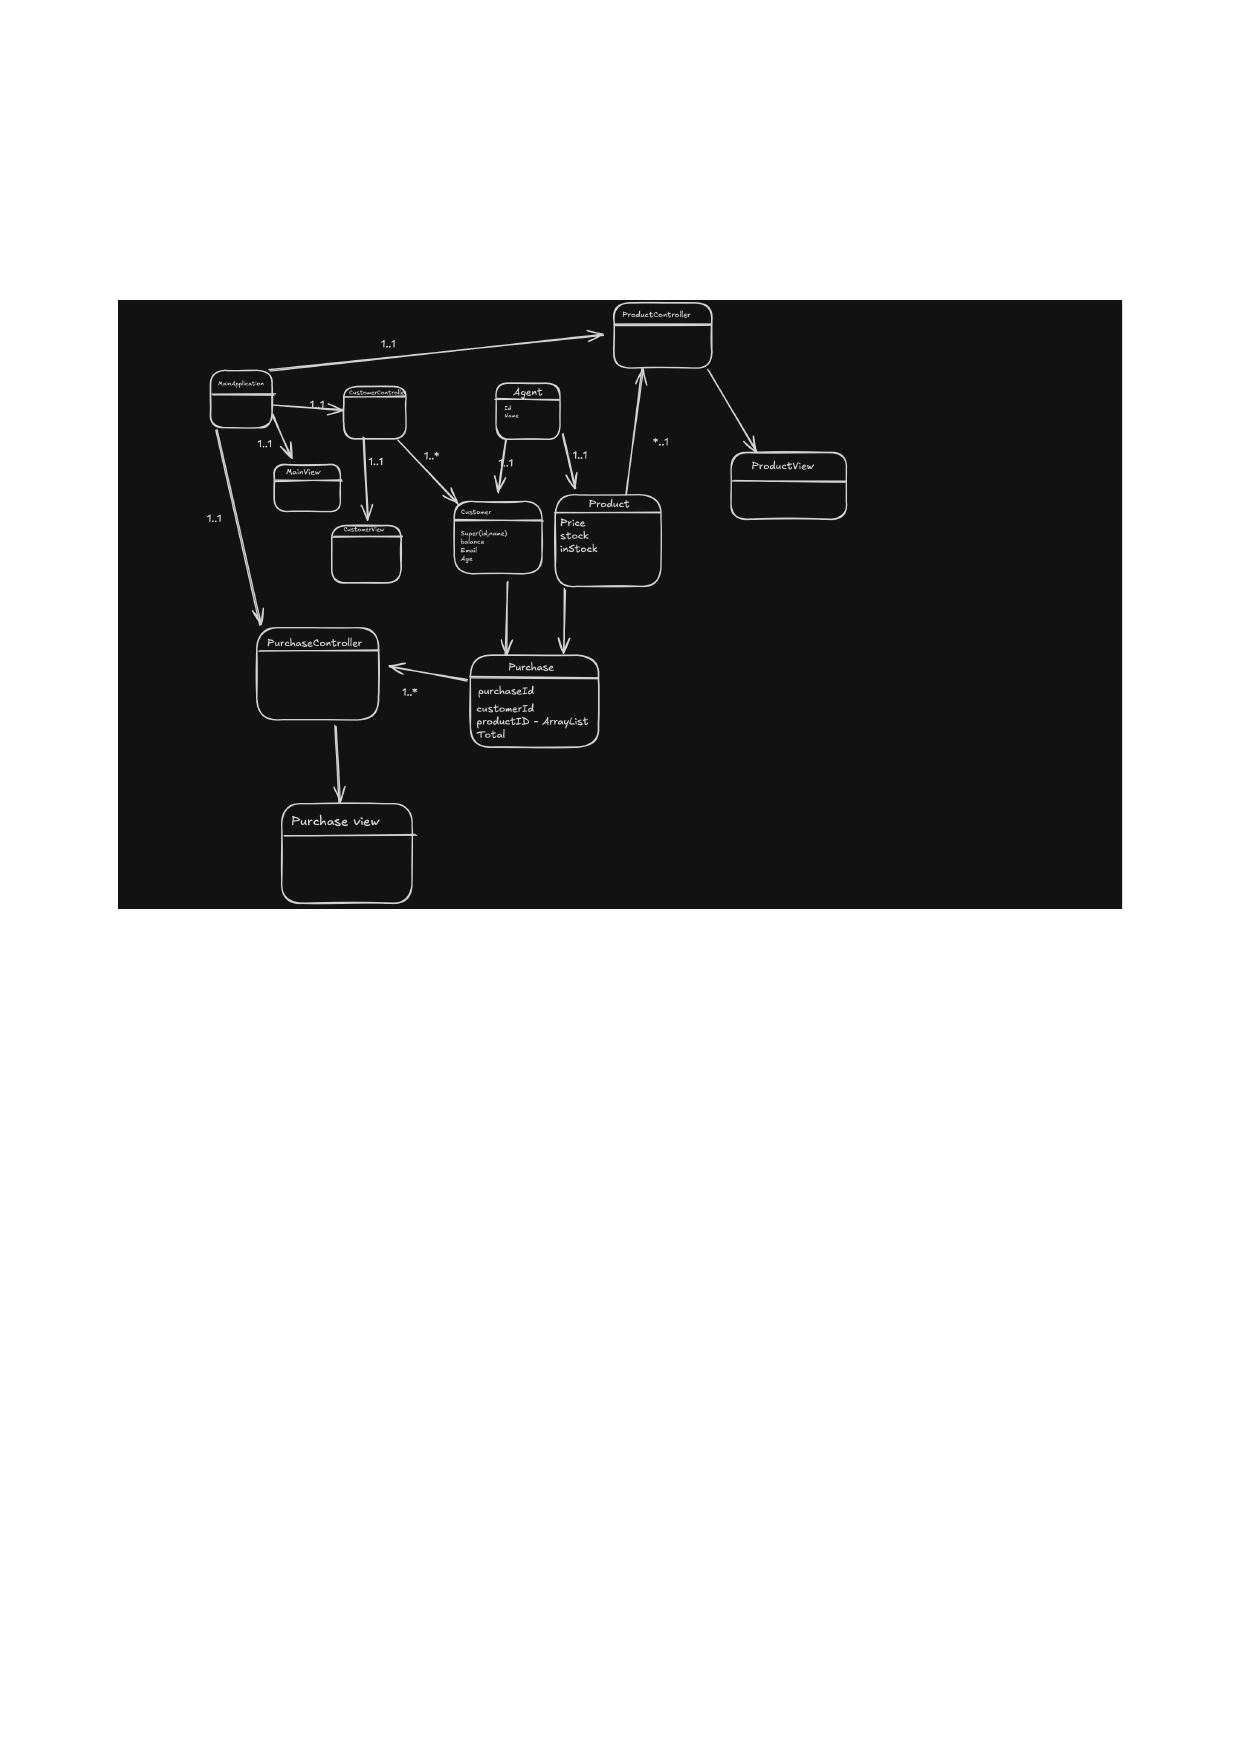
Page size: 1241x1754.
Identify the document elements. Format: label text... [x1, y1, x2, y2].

text is based on the time/date now, checking last months purchases wouldn’t be very realistic for me. [118, 118, 1122, 203]
text UML Diagram [118, 235, 1122, 269]
text I also for the purposes of sorting by dates,names and cost had to implement comparators. These were special object specific methods that made it so I could sort ArrayLists of objects like purchases or products successfully. I had initially thought of implementing it directly in the text area but I’m much happier I took this approach. [118, 1312, 1122, 1499]
list Core functionality [156, 909, 1122, 959]
picture [118, 300, 1123, 909]
text Normalisation [118, 1531, 1122, 1565]
text The main new functionality in this section was porting over from plain text files to still reading and writing to text files but in that process, undergoing serialisation and deserialisation. This method of storage was a lot easier than plain text files as we didn’t have to pick out the indexes for our object in a comma separated value system. I did encounter some difficulty with deserialisation which was easily fixed by creating empty constructors. [118, 991, 1122, 1280]
